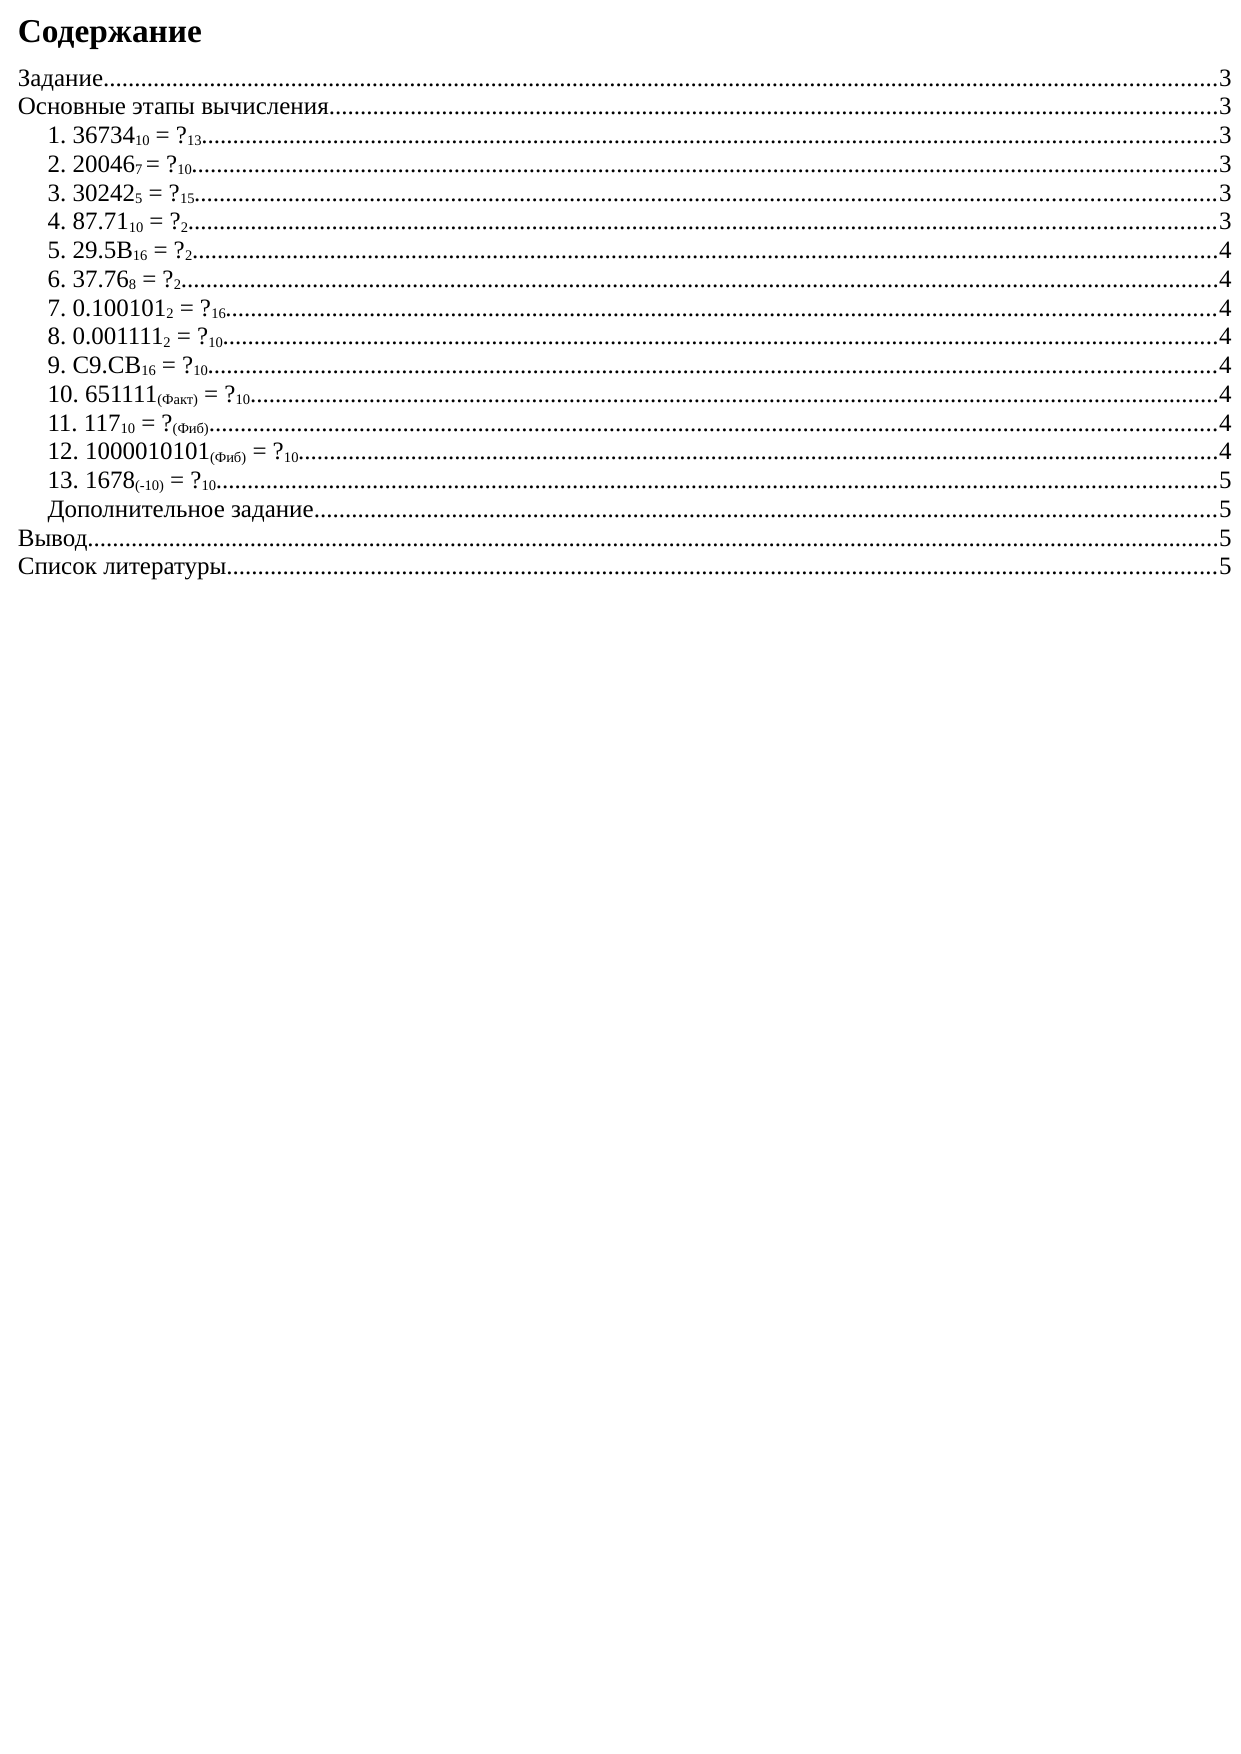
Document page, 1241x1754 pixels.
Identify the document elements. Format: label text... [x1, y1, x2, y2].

text Дополнительное задание 5 [47, 494, 1231, 523]
text 7. 0.1001012 = ?16 4 [47, 293, 1231, 321]
text Вывод 5 [18, 523, 1231, 551]
text Основные этапы вычисления 3 [18, 91, 1231, 120]
text 5. 29.5B16 = ?2 4 [47, 235, 1231, 264]
text 9. C9.CB16 = ?10 4 [47, 350, 1231, 379]
text 12. 1000010101(Фиб) = ?10 4 [47, 436, 1231, 465]
text 4. 87.7110 = ?2 3 [47, 206, 1231, 235]
text 8. 0.0011112 = ?10 4 [47, 321, 1231, 350]
text 13. 1678(-10) = ?10 5 [47, 465, 1231, 494]
text 2. 200467 = ?10 3 [47, 149, 1231, 178]
text 11. 11710 = ?(Фиб) 4 [47, 408, 1231, 436]
text 6. 37.768 = ?2 4 [47, 264, 1231, 293]
text 3. 302425 = ?15 3 [47, 178, 1231, 206]
subtitle Содержание [18, 12, 1231, 50]
text 10. 651111(Факт) = ?10 4 [47, 379, 1231, 408]
text Задание 3 [18, 63, 1231, 91]
text Список литературы 5 [18, 551, 1231, 580]
text 1. 3673410 = ?13 3 [47, 120, 1231, 149]
